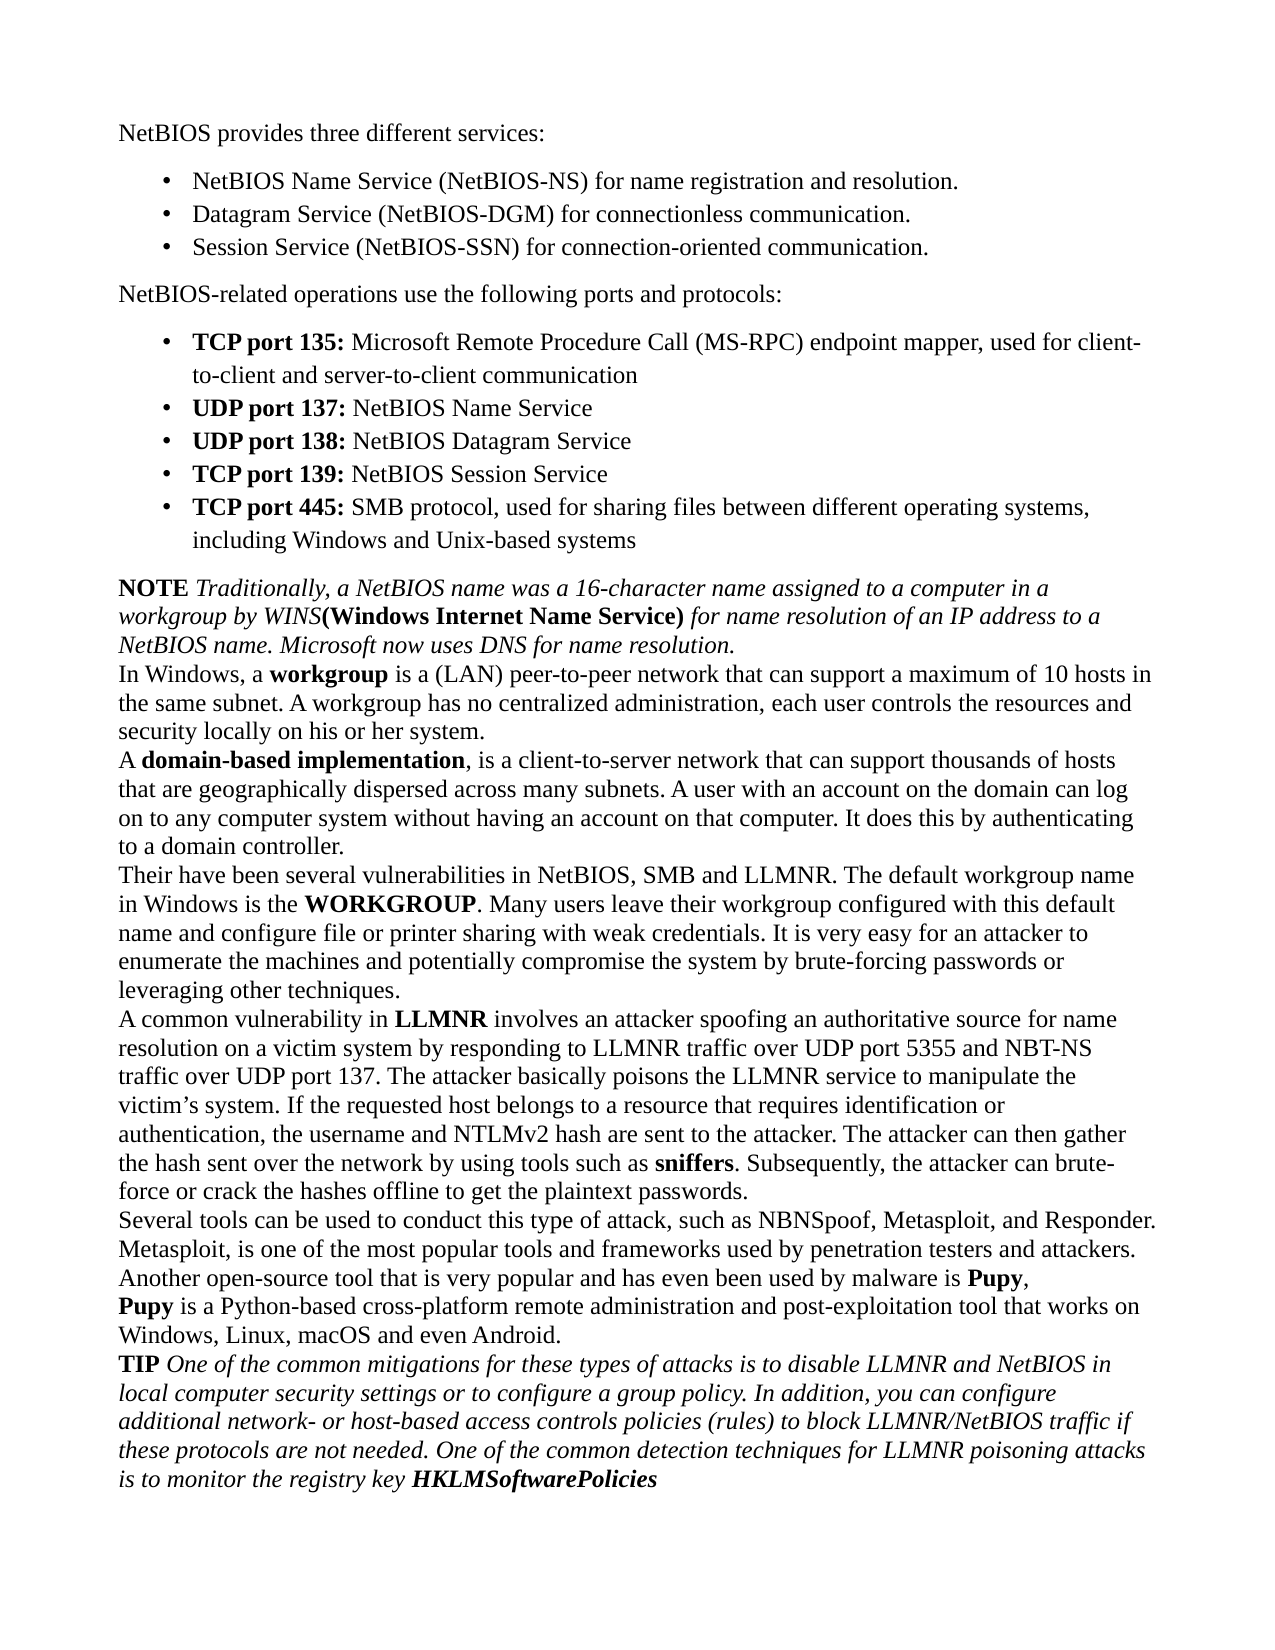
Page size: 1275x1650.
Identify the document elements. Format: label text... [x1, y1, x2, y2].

list TCP port 139: NetBIOS Session Service [162, 459, 1157, 488]
text In Windows, a workgroup is a (LAN) peer-to-peer network that can support a maximum of 10 hosts in the same subnet. A workgroup has no centralized administration, each user controls the resources and security locally on his or her system. [118, 659, 1157, 745]
list TCP port 445: SMB protocol, used for sharing files between different operating systems, including Windows and Unix-based systems [162, 492, 1157, 554]
text A domain-based implementation, is a client-to-server network that can support thousands of hosts that are geographically dispersed across many subnets. A user with an account on the domain can log on to any computer system without having an account on that computer. It does this by authenticating to a domain controller. [118, 745, 1157, 860]
list UDP port 137: NetBIOS Name Service [162, 393, 1157, 422]
list Session Service (NetBIOS-SSN) for connection-oriented communication. [162, 232, 1157, 261]
text Several tools can be used to conduct this type of attack, such as NBNSpoof, Metasploit, and Responder. Metasploit, is one of the most popular tools and frameworks used by penetration testers and attackers. Another open-source tool that is very popular and has even been used by malware is Pupy, [118, 1205, 1157, 1291]
text A common vulnerability in LLMNR involves an attacker spoofing an authoritative source for name resolution on a victim system by responding to LLMNR traffic over UDP port 5355 and NBT-NS traffic over UDP port 137. The attacker basically poisons the LLMNR service to manipulate the victim’s system. If the requested host belongs to a resource that requires identification or authentication, the username and NTLMv2 hash are sent to the attacker. The attacker can then gather the hash sent over the network by using tools such as sniffers. Subsequently, the attacker can brute-force or crack the hashes offline to get the plaintext passwords. [118, 1004, 1157, 1205]
list NetBIOS Name Service (NetBIOS-NS) for name registration and resolution. [162, 166, 1157, 194]
text Pupy is a Python-based cross-platform remote administration and post-exploitation tool that works on Windows, Linux, macOS and even Android. [118, 1291, 1157, 1349]
text NOTE Traditionally, a NetBIOS name was a 16-character name assigned to a computer in a workgroup by WINS(Windows Internet Name Service) for name resolution of an IP address to a NetBIOS name. Microsoft now uses DNS for name resolution. [118, 573, 1157, 659]
text TIP One of the common mitigations for these types of attacks is to disable LLMNR and NetBIOS in local computer security settings or to configure a group policy. In addition, you can configure additional network- or host-based access controls policies (rules) to block LLMNR/NetBIOS traffic if these protocols are not needed. One of the common detection techniques for LLMNR poisoning attacks is to monitor the registry key HKLMSoftwarePolicies [118, 1349, 1157, 1493]
list Datagram Service (NetBIOS-DGM) for connectionless communication. [162, 199, 1157, 227]
list TCP port 135: Microsoft Remote Procedure Call (MS-RPC) endpoint mapper, used for client-to-client and server-to-client communication [162, 327, 1157, 389]
text Their have been several vulnerabilities in NetBIOS, SMB and LLMNR. The default workgroup name in Windows is the WORKGROUP. Many users leave their workgroup configured with this default name and configure file or printer sharing with weak credentials. It is very easy for an attacker to enumerate the machines and potentially compromise the system by brute-forcing passwords or leveraging other techniques. [118, 860, 1157, 1004]
text NetBIOS provides three different services: [118, 118, 1157, 147]
list UDP port 138: NetBIOS Datagram Service [162, 426, 1157, 455]
text NetBIOS-related operations use the following ports and protocols: [118, 279, 1157, 308]
